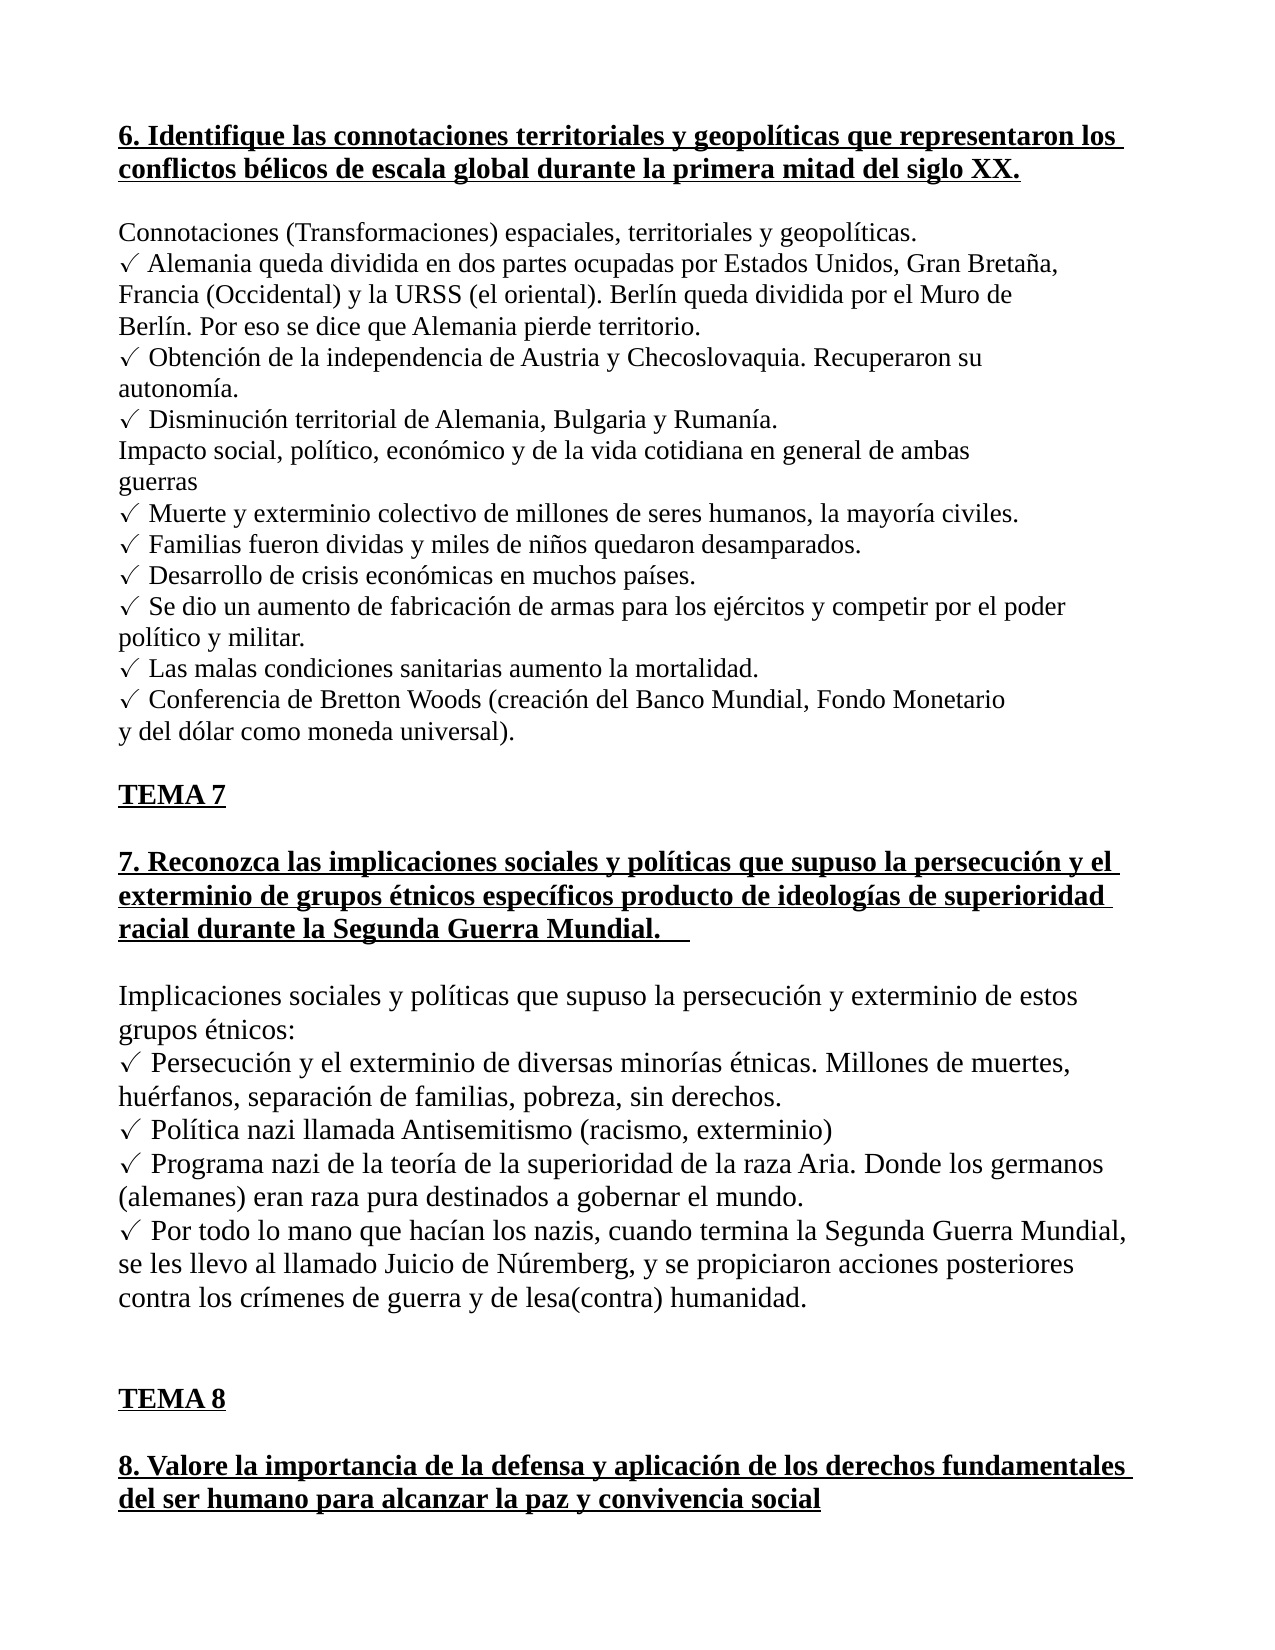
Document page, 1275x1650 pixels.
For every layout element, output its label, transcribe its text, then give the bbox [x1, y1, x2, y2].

text (alemanes) eran raza pura destinados a gobernar el mundo. [118, 1179, 1157, 1213]
text ✓ Obtención de la independencia de Austria y Checoslovaquia. Recuperaron su [118, 341, 1157, 372]
text contra los crímenes de guerra y de lesa(contra) humanidad. [118, 1280, 1157, 1314]
text se les llevo al llamado Juicio de Núremberg, y se propiciaron acciones posteriores [118, 1247, 1157, 1280]
text ✓ Las malas condiciones sanitarias aumento la mortalidad. [118, 652, 1157, 683]
text TEMA 7 [118, 777, 1157, 811]
text grupos étnicos: [118, 1012, 1157, 1045]
text ✓ Política nazi llamada Antisemitismo (racismo, exterminio) [118, 1112, 1157, 1146]
text ✓ Programa nazi de la teoría de la superioridad de la raza Aria. Donde los germanos [118, 1146, 1157, 1179]
text ✓ Muerte y exterminio colectivo de millones de seres humanos, la mayoría civiles. [118, 497, 1157, 528]
text ✓ Alemania queda dividida en dos partes ocupadas por Estados Unidos, Gran Bretaña, [118, 247, 1157, 279]
text autonomía. [118, 372, 1157, 403]
text TEMA 8 [118, 1381, 1157, 1414]
text 8. Valore la importancia de la defensa y aplicación de los derechos fundamentales del ser humano para alcanzar la paz y convivencia social [118, 1448, 1157, 1515]
text ✓ Desarrollo de crisis económicas en muchos países. [118, 559, 1157, 590]
text huérfanos, separación de familias, pobreza, sin derechos. [118, 1079, 1157, 1112]
text y del dólar como moneda universal). [118, 715, 1157, 746]
text Connotaciones (Transformaciones) espaciales, territoriales y geopolíticas. [118, 216, 1157, 247]
text Implicaciones sociales y políticas que supuso la persecución y exterminio de estos [118, 978, 1157, 1012]
text guerras [118, 466, 1157, 497]
text 7. Reconozca las implicaciones sociales y políticas que supuso la persecución y el exterminio de grupos étnicos específicos producto de ideologías de superioridad racial durante la Segunda Guerra Mundial. [118, 844, 1157, 945]
text ✓ Por todo lo mano que hacían los nazis, cuando termina la Segunda Guerra Mundial, [118, 1213, 1157, 1247]
text 6. Identifique las connotaciones territoriales y geopolíticas que representaron los conflictos bélicos de escala global durante la primera mitad del siglo XX. [118, 118, 1157, 185]
text ✓ Familias fueron dividas y miles de niños quedaron desamparados. [118, 528, 1157, 559]
text ✓ Disminución territorial de Alemania, Bulgaria y Rumanía. [118, 403, 1157, 434]
text político y militar. [118, 621, 1157, 652]
text ✓ Persecución y el exterminio de diversas minorías étnicas. Millones de muertes, [118, 1045, 1157, 1079]
text ✓ Se dio un aumento de fabricación de armas para los ejércitos y competir por el poder [118, 590, 1157, 621]
text Impacto social, político, económico y de la vida cotidiana en general de ambas [118, 434, 1157, 466]
text Berlín. Por eso se dice que Alemania pierde territorio. [118, 310, 1157, 341]
text Francia (Occidental) y la URSS (el oriental). Berlín queda dividida por el Muro de [118, 279, 1157, 310]
text ✓ Conferencia de Bretton Woods (creación del Banco Mundial, Fondo Monetario [118, 683, 1157, 715]
